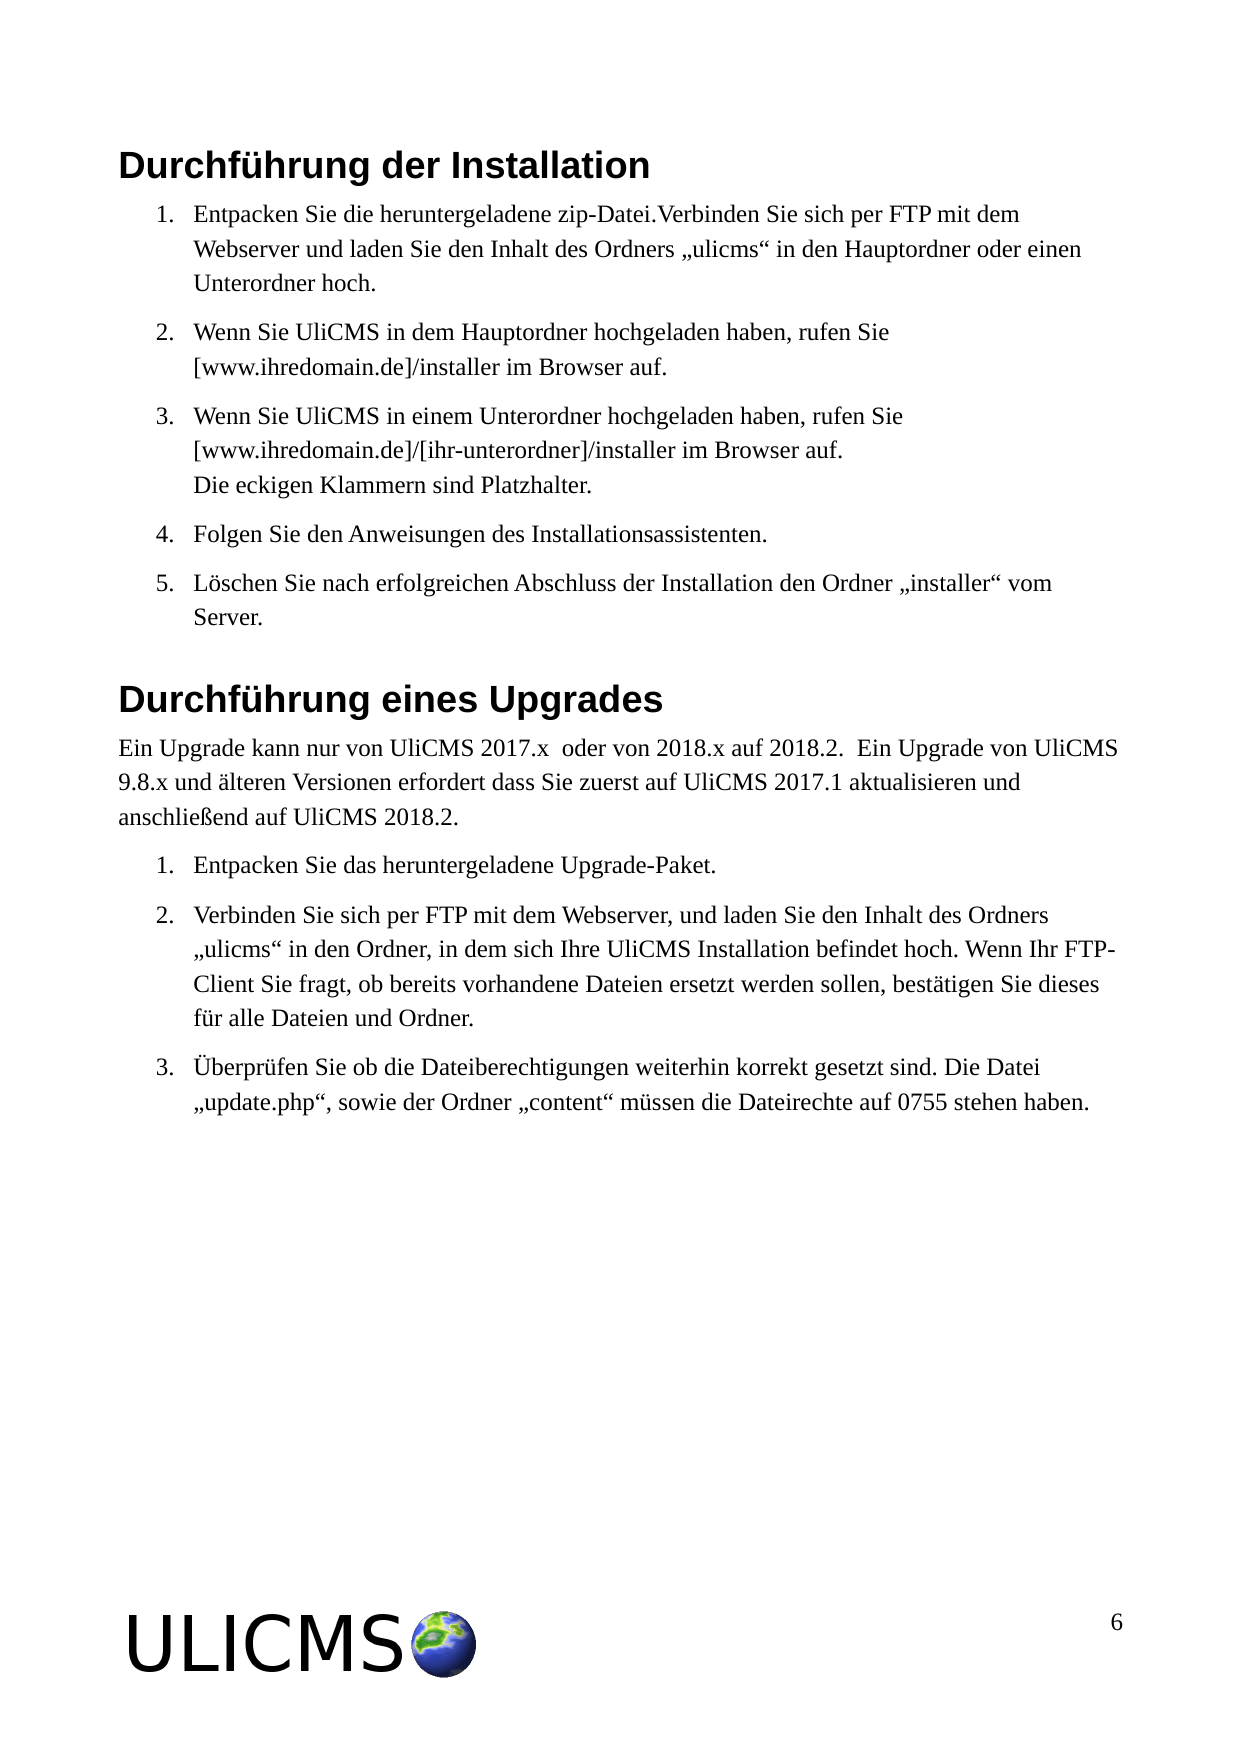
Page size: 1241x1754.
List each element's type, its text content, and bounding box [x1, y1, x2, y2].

list Entpacken Sie die heruntergeladene zip-Datei.Verbinden Sie sich per FTP mit dem Webserver und laden Sie den Inhalt des Ordners „ulicms“ in den Hauptordner oder einen Unterordner hoch. [156, 199, 1123, 297]
list Entpacken Sie das heruntergeladene Upgrade-Paket. [156, 851, 1123, 879]
list Wenn Sie UliCMS in einem Unterordner hochgeladen haben, rufen Sie [www.ihredomain.de]/[ihr-unterordner]/installer im Browser auf. Die eckigen Klammern sind Platzhalter. [156, 401, 1123, 498]
text Ein Upgrade kann nur von UliCMS 2017.x oder von 2018.x auf 2018.2. Ein Upgrade von UliCMS 9.8.x und älteren Versionen erfordert dass Sie zuerst auf UliCMS 2017.1 aktualisieren und anschließend auf UliCMS 2018.2. [118, 733, 1123, 830]
list Folgen Sie den Anweisungen des Installationsassistenten. [156, 519, 1123, 548]
list Überprüfen Sie ob die Dateiberechtigungen weiterhin korrekt gesetzt sind. Die Datei „update.php“, sowie der Ordner „content“ müssen die Dateirechte auf 0755 stehen haben. [156, 1052, 1123, 1115]
list Wenn Sie UliCMS in dem Hauptordner hochgeladen haben, rufen Sie [www.ihredomain.de]/installer im Browser auf. [156, 317, 1123, 381]
list Löschen Sie nach erfolgreichen Abschluss der Installation den Ordner „installer“ vom Server. [156, 568, 1123, 631]
picture [118, 1607, 479, 1681]
list Verbinden Sie sich per FTP mit dem Webserver, und laden Sie den Inhalt des Ordners „ulicms“ in den Ordner, in dem sich Ihre UliCMS Installation befindet hoch. Wenn Ihr FTP-Client Sie fragt, ob bereits vorhandene Dateien ersetzt werden sollen, bestätigen Sie dieses für alle Dateien und Ordner. [156, 900, 1123, 1032]
